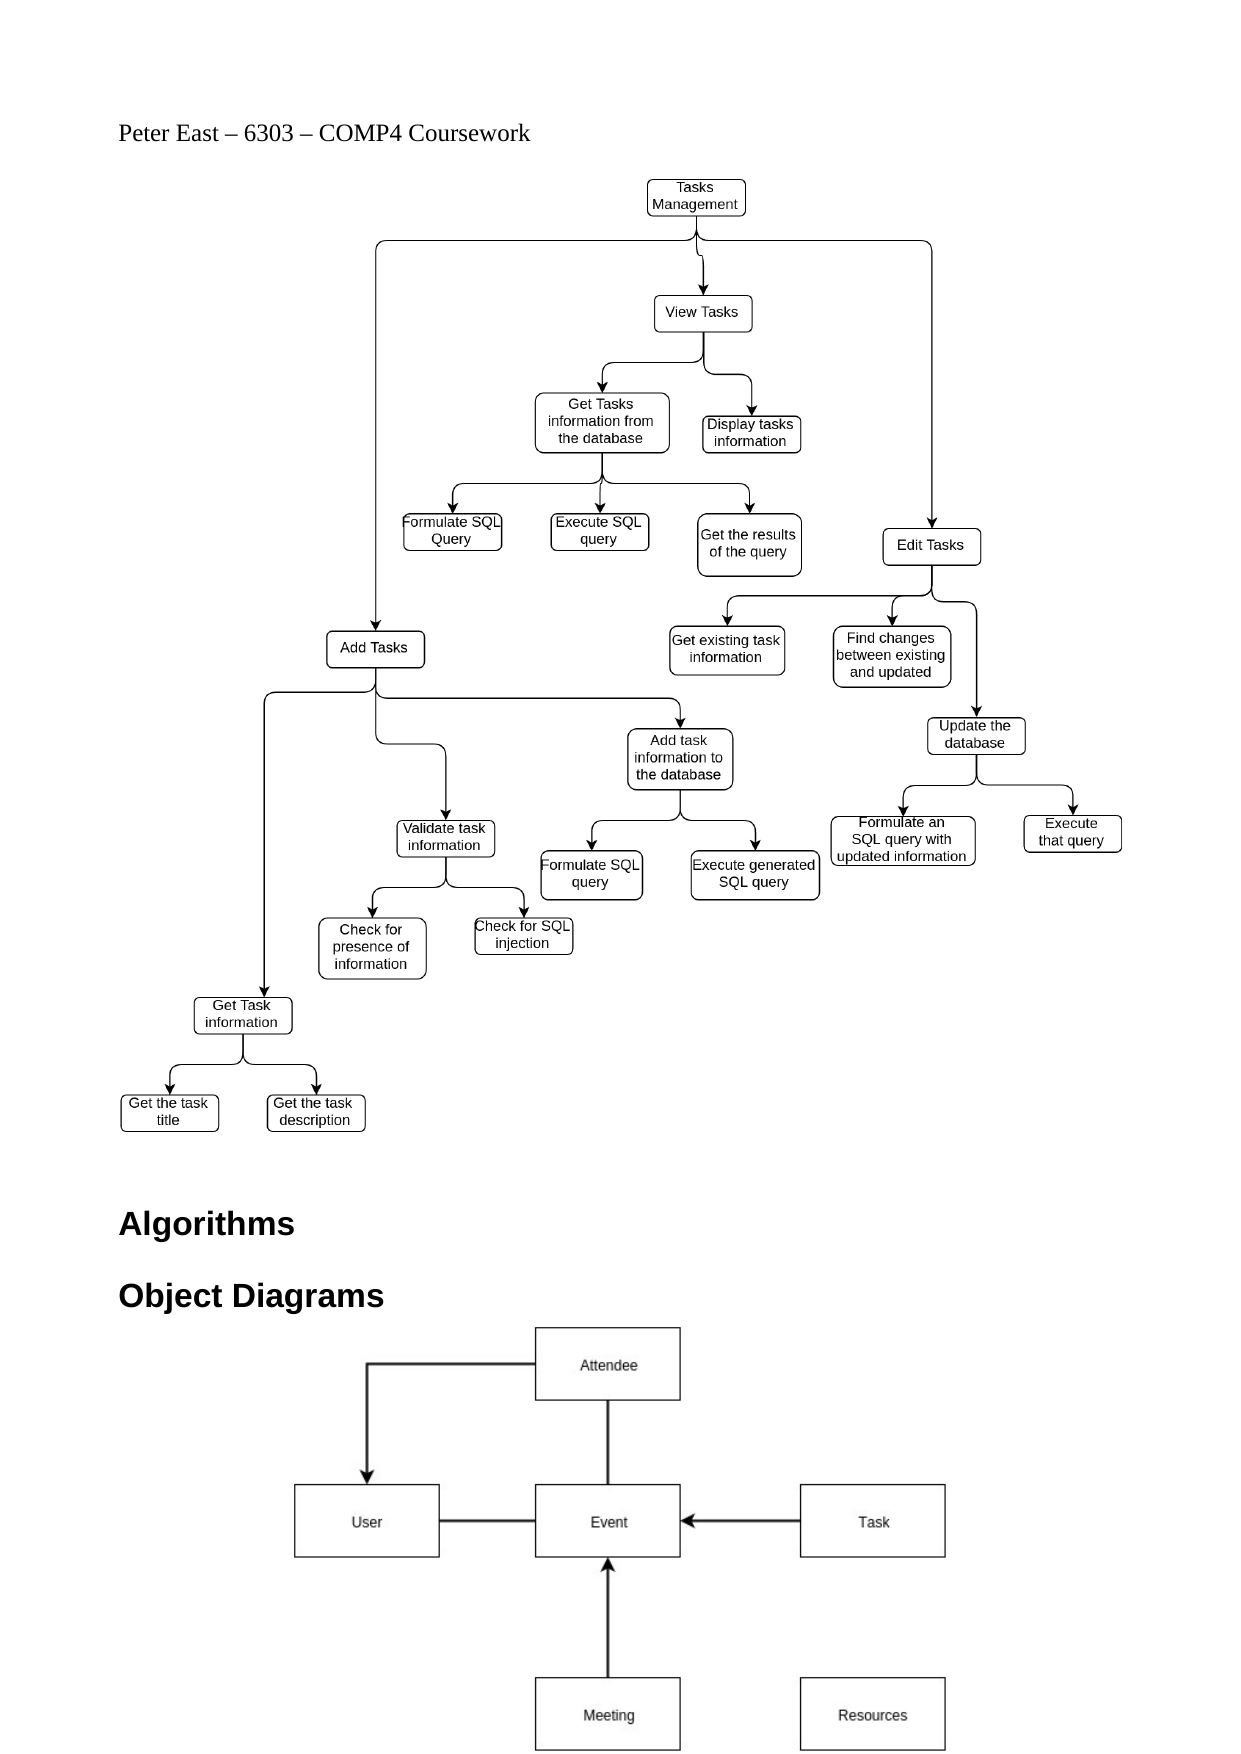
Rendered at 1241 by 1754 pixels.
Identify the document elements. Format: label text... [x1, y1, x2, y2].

subtitle Object Diagrams [118, 1276, 1122, 1314]
subtitle Algorithms [118, 1204, 1122, 1242]
picture [293, 1326, 947, 1752]
